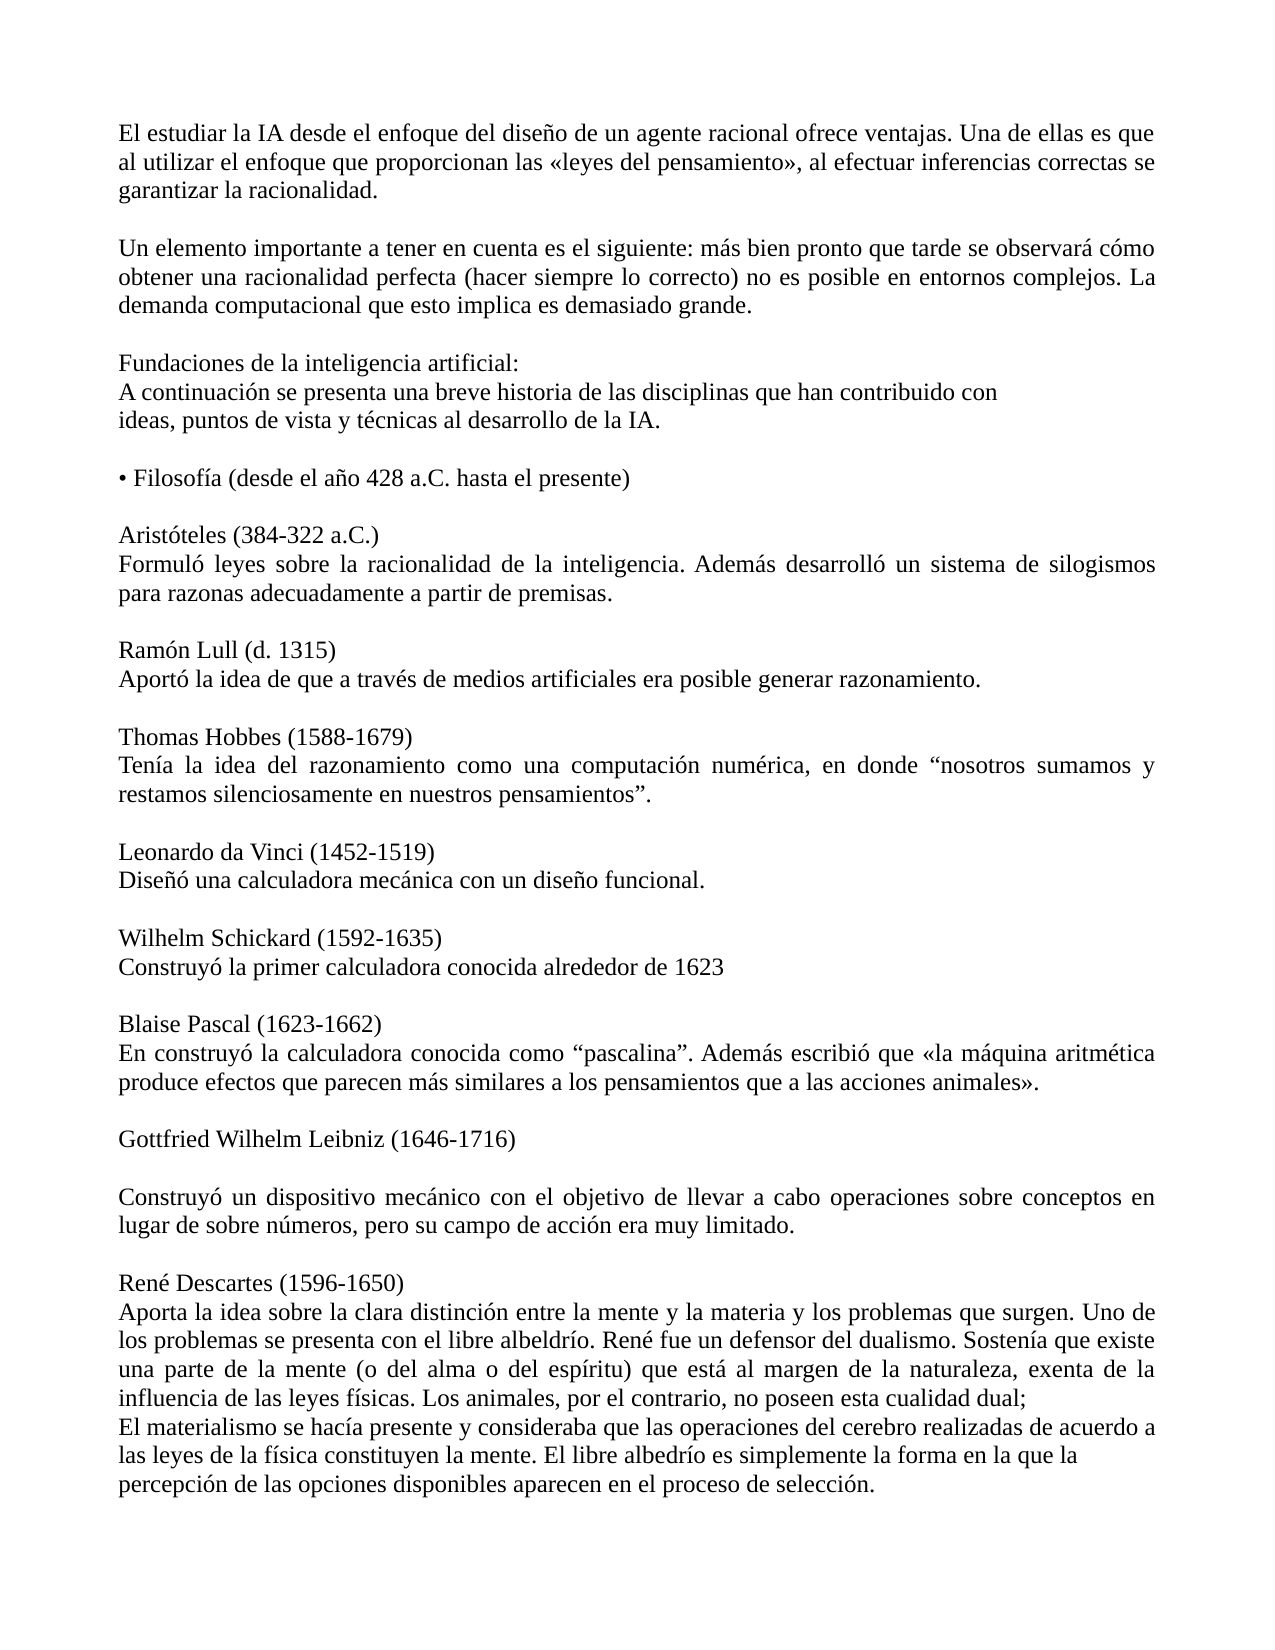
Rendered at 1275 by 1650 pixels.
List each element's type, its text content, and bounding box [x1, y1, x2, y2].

text El materialismo se hacía presente y consideraba que las operaciones del cerebro realizadas de acuerdo a las leyes de la física constituyen la mente. El libre albedrío es simplemente la forma en la que la [118, 1412, 1157, 1469]
text El estudiar la IA desde el enfoque del diseño de un agente racional ofrece ventajas. Una de ellas es que al utilizar el enfoque que proporcionan las «leyes del pensamiento», al efectuar inferencias correctas se garantizar la racionalidad. [118, 118, 1157, 204]
text Tenía la idea del razonamiento como una computación numérica, en donde “nosotros sumamos y restamos silenciosamente en nuestros pensamientos”. [118, 751, 1157, 808]
text • Filosofía (desde el año 428 a.C. hasta el presente) [118, 463, 1157, 492]
text Diseñó una calculadora mecánica con un diseño funcional. [118, 866, 1157, 894]
text Leonardo da Vinci (1452-1519) [118, 837, 1157, 866]
text Wilhelm Schickard (1592-1635) [118, 923, 1157, 952]
text A continuación se presenta una breve historia de las disciplinas que han contribuido con [118, 377, 1157, 406]
text En construyó la calculadora conocida como “pascalina”. Además escribió que «la máquina aritmética produce efectos que parecen más similares a los pensamientos que a las acciones animales». [118, 1038, 1157, 1096]
text Blaise Pascal (1623-1662) [118, 1009, 1157, 1038]
text Construyó la primer calculadora conocida alrededor de 1623 [118, 952, 1157, 981]
text Formuló leyes sobre la racionalidad de la inteligencia. Además desarrolló un sistema de silogismos para razonas adecuadamente a partir de premisas. [118, 549, 1157, 607]
text Gottfried Wilhelm Leibniz (1646-1716) [118, 1124, 1157, 1153]
text René Descartes (1596-1650) [118, 1268, 1157, 1297]
text Fundaciones de la inteligencia artificial: [118, 348, 1157, 377]
text percepción de las opciones disponibles aparecen en el proceso de selección. [118, 1469, 1157, 1498]
text ideas, puntos de vista y técnicas al desarrollo de la IA. [118, 406, 1157, 434]
text Thomas Hobbes (1588-1679) [118, 722, 1157, 751]
text Un elemento importante a tener en cuenta es el siguiente: más bien pronto que tarde se observará cómo obtener una racionalidad perfecta (hacer siempre lo correcto) no es posible en entornos complejos. La demanda computacional que esto implica es demasiado grande. [118, 233, 1157, 319]
text Aportó la idea de que a través de medios artificiales era posible generar razonamiento. [118, 664, 1157, 693]
text Construyó un dispositivo mecánico con el objetivo de llevar a cabo operaciones sobre conceptos en lugar de sobre números, pero su campo de acción era muy limitado. [118, 1182, 1157, 1239]
text Ramón Lull (d. 1315) [118, 636, 1157, 664]
text Aristóteles (384-322 a.C.) [118, 521, 1157, 549]
text Aporta la idea sobre la clara distinción entre la mente y la materia y los problemas que surgen. Uno de los problemas se presenta con el libre albeldrío. René fue un defensor del dualismo. Sostenía que existe una parte de la mente (o del alma o del espíritu) que está al margen de la naturaleza, exenta de la influencia de las leyes físicas. Los animales, por el contrario, no poseen esta cualidad dual; [118, 1297, 1157, 1412]
